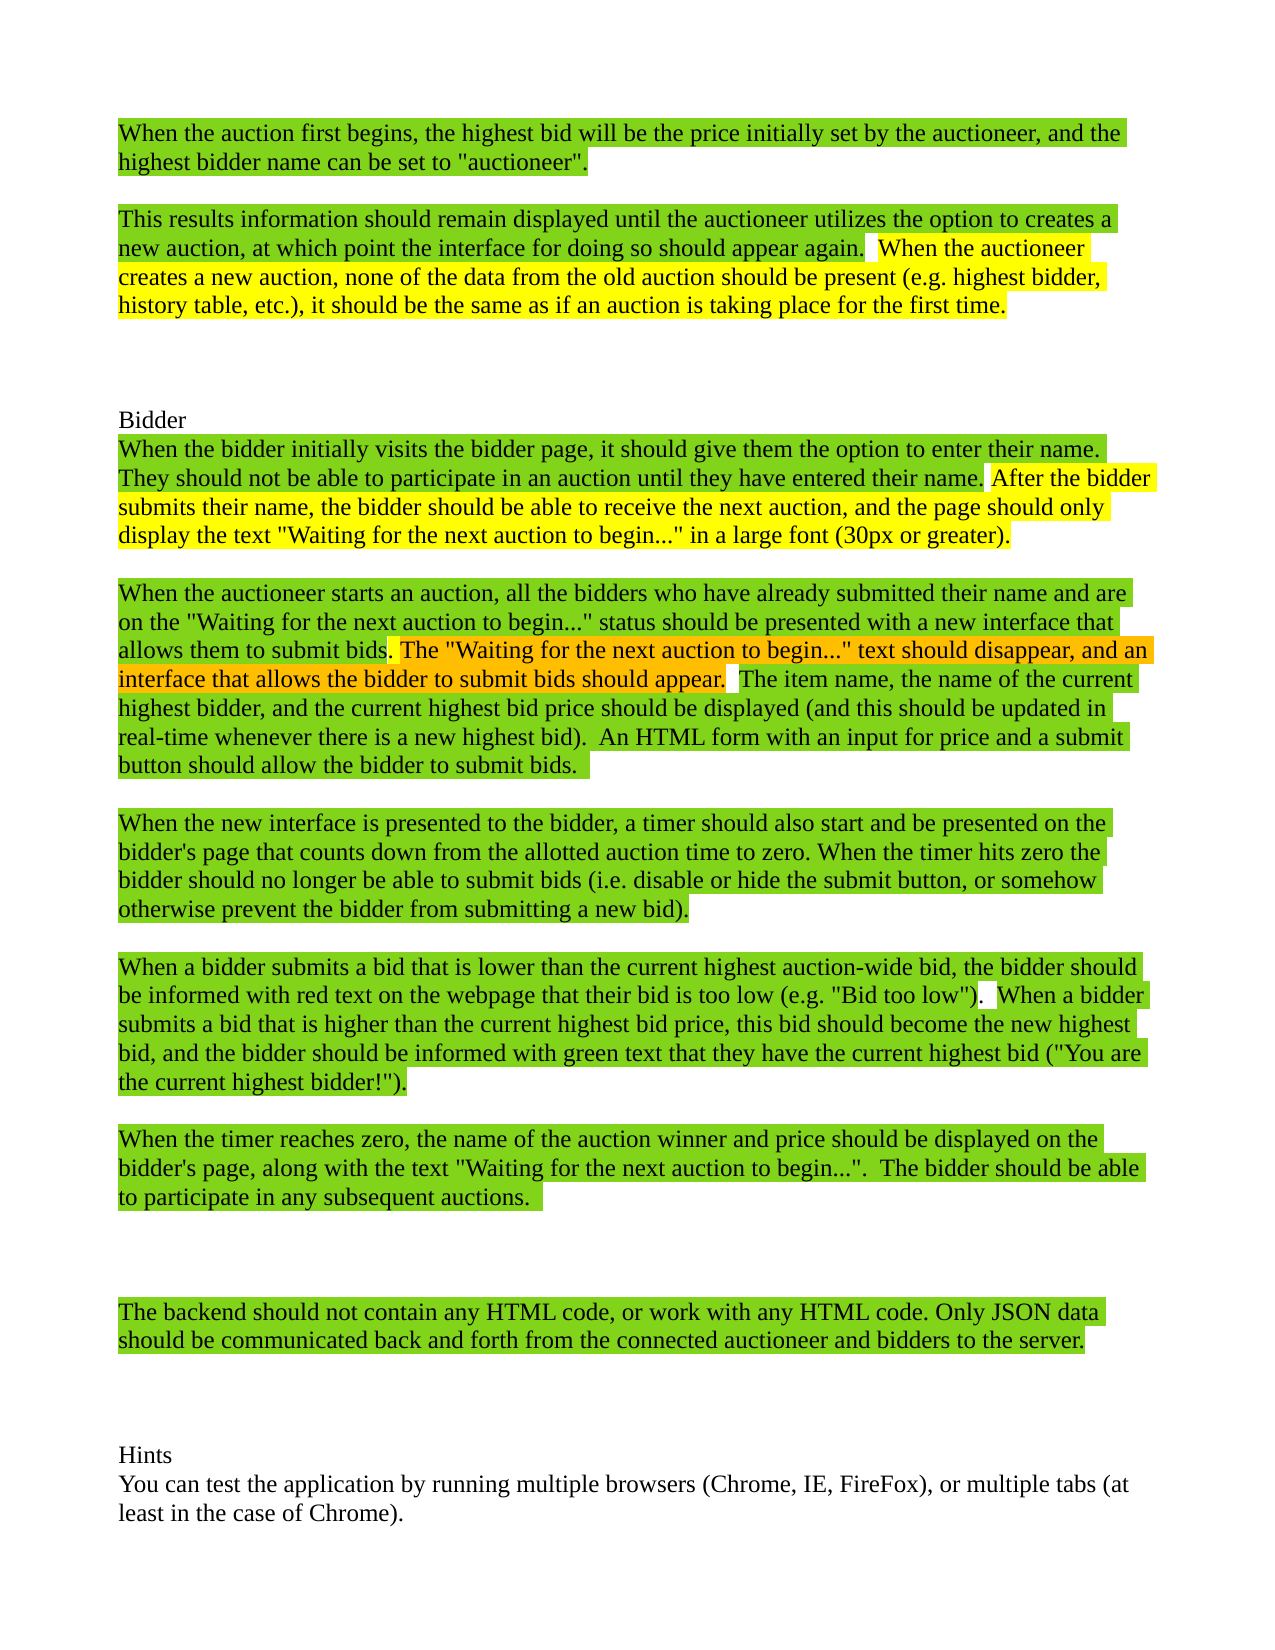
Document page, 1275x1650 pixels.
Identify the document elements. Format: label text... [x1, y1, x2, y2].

text When the bidder initially visits the bidder page, it should give them the option to enter their name. They should not be able to participate in an auction until they have entered their name. After the bidder submits their name, the bidder should be able to receive the next auction, and the page should only display the text "Waiting for the next auction to begin..." in a large font (30px or greater). [118, 434, 1157, 549]
text You can test the application by running multiple browsers (Chrome, IE, FireFox), or multiple tabs (at least in the case of Chrome). [118, 1469, 1157, 1527]
text Bidder [118, 406, 1157, 434]
text When the timer reaches zero, the name of the auction winner and price should be displayed on the bidder's page, along with the text "Waiting for the next auction to begin...". The bidder should be able to participate in any subsequent auctions. [118, 1124, 1157, 1211]
text Hints [118, 1441, 1157, 1469]
text When the new interface is presented to the bidder, a timer should also start and be presented on the bidder's page that counts down from the allotted auction time to zero. When the timer hits zero the bidder should no longer be able to submit bids (i.e. disable or hide the submit button, or somehow otherwise prevent the bidder from submitting a new bid). [118, 808, 1157, 923]
text The backend should not contain any HTML code, or work with any HTML code. Only JSON data should be communicated back and forth from the connected auctioneer and bidders to the server. [118, 1297, 1157, 1354]
text When the auctioneer starts an auction, all the bidders who have already submitted their name and are on the "Waiting for the next auction to begin..." status should be presented with a new interface that allows them to submit bids. The "Waiting for the next auction to begin..." text should disappear, and an interface that allows the bidder to submit bids should appear. The item name, the name of the current highest bidder, and the current highest bid price should be displayed (and this should be updated in real-time whenever there is a new highest bid). An HTML form with an input for price and a submit button should allow the bidder to submit bids. [118, 578, 1157, 779]
text When the auction first begins, the highest bid will be the price initially set by the auctioneer, and the highest bidder name can be set to "auctioneer". [118, 118, 1157, 176]
text When a bidder submits a bid that is lower than the current highest auction-wide bid, the bidder should be informed with red text on the webpage that their bid is too low (e.g. "Bid too low"). When a bidder submits a bid that is higher than the current highest bid price, this bid should become the new highest bid, and the bidder should be informed with green text that they have the current highest bid ("You are the current highest bidder!"). [118, 952, 1157, 1096]
text This results information should remain displayed until the auctioneer utilizes the option to creates a new auction, at which point the interface for doing so should appear again. When the auctioneer creates a new auction, none of the data from the old auction should be present (e.g. highest bidder, history table, etc.), it should be the same as if an auction is taking place for the first time. [118, 204, 1157, 319]
